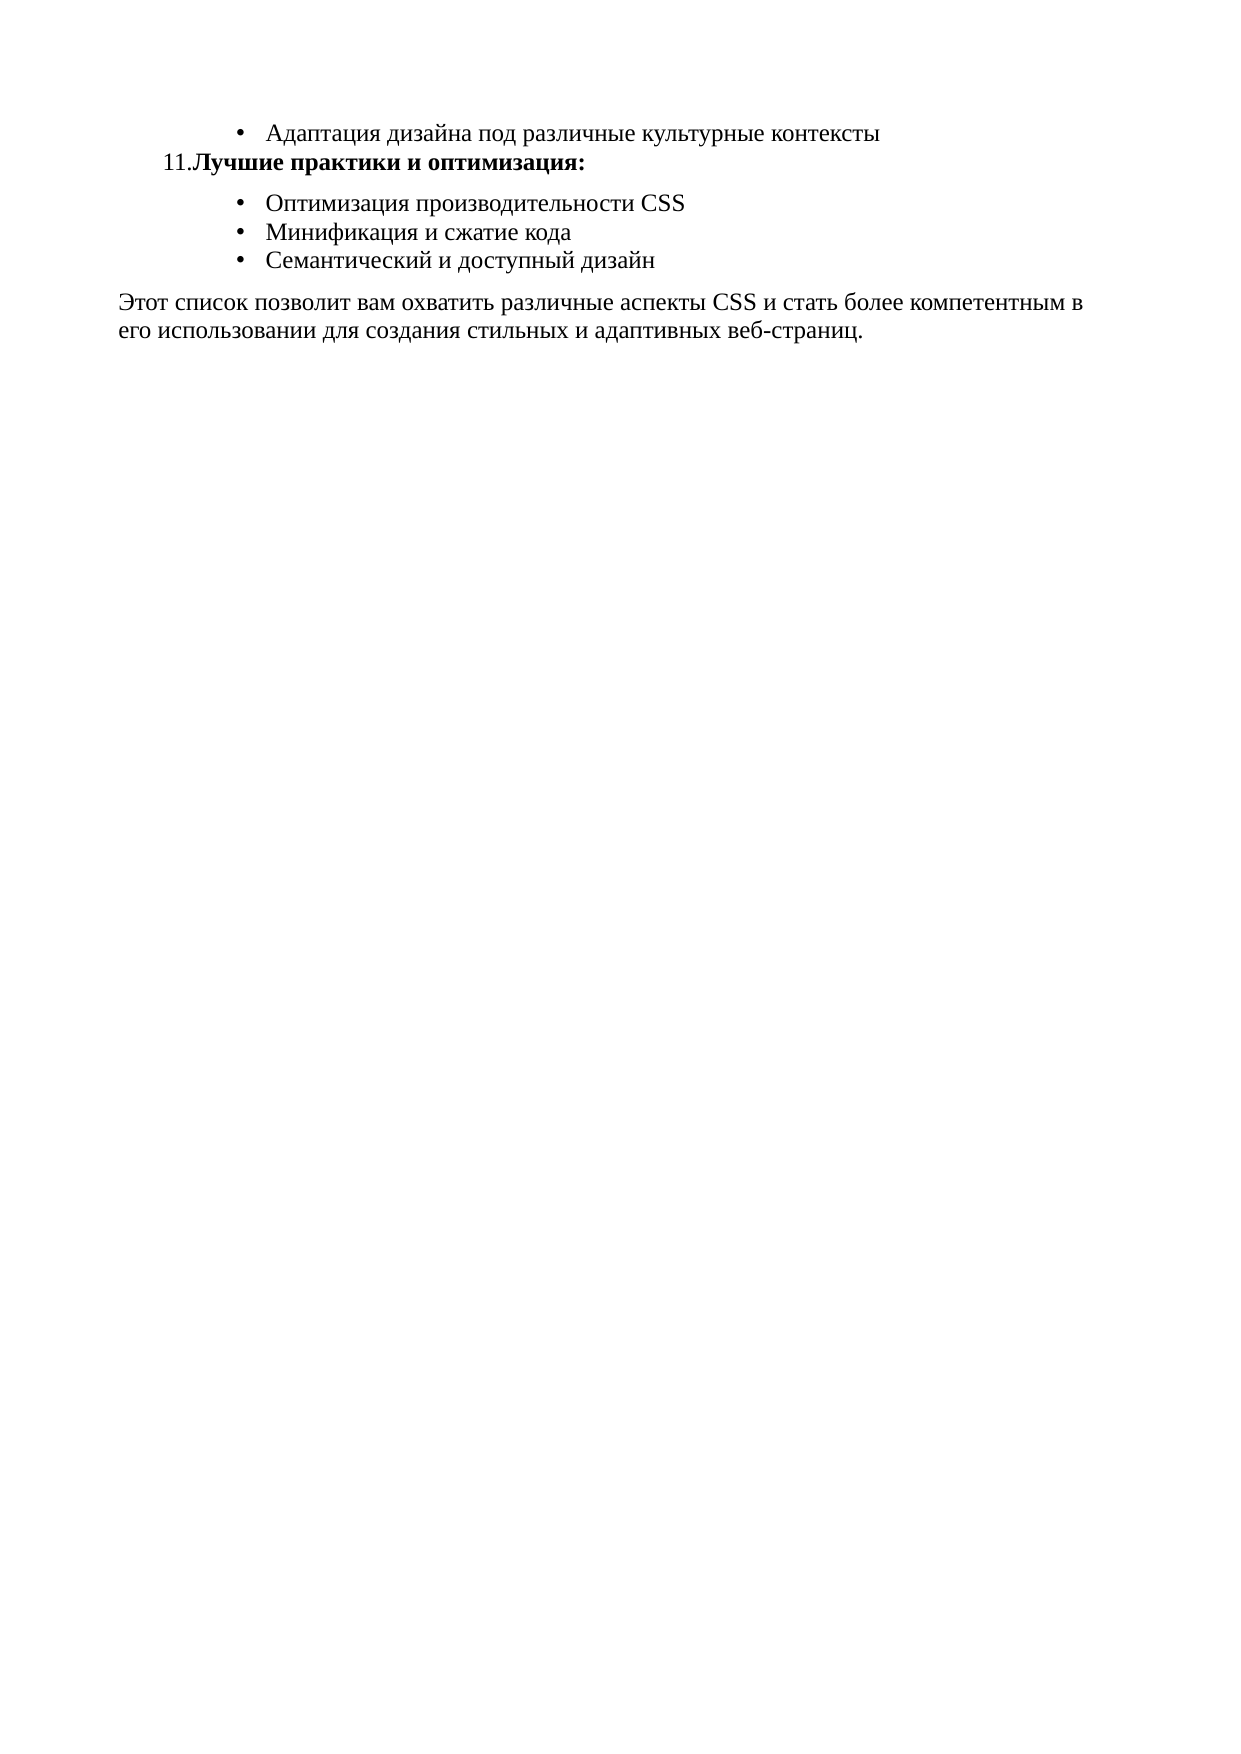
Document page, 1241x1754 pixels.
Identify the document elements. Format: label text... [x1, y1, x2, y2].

list Лучшие практики и оптимизация: [162, 147, 1122, 176]
list Семантический и доступный дизайн [236, 246, 1122, 274]
list Оптимизация производительности CSS [236, 188, 1122, 217]
text Этот список позволит вам охватить различные аспекты CSS и стать более компетентным в его использовании для создания стильных и адаптивных веб-страниц. [118, 287, 1122, 344]
list Минификация и сжатие кода [236, 217, 1122, 246]
list Адаптация дизайна под различные культурные контексты [236, 118, 1122, 147]
